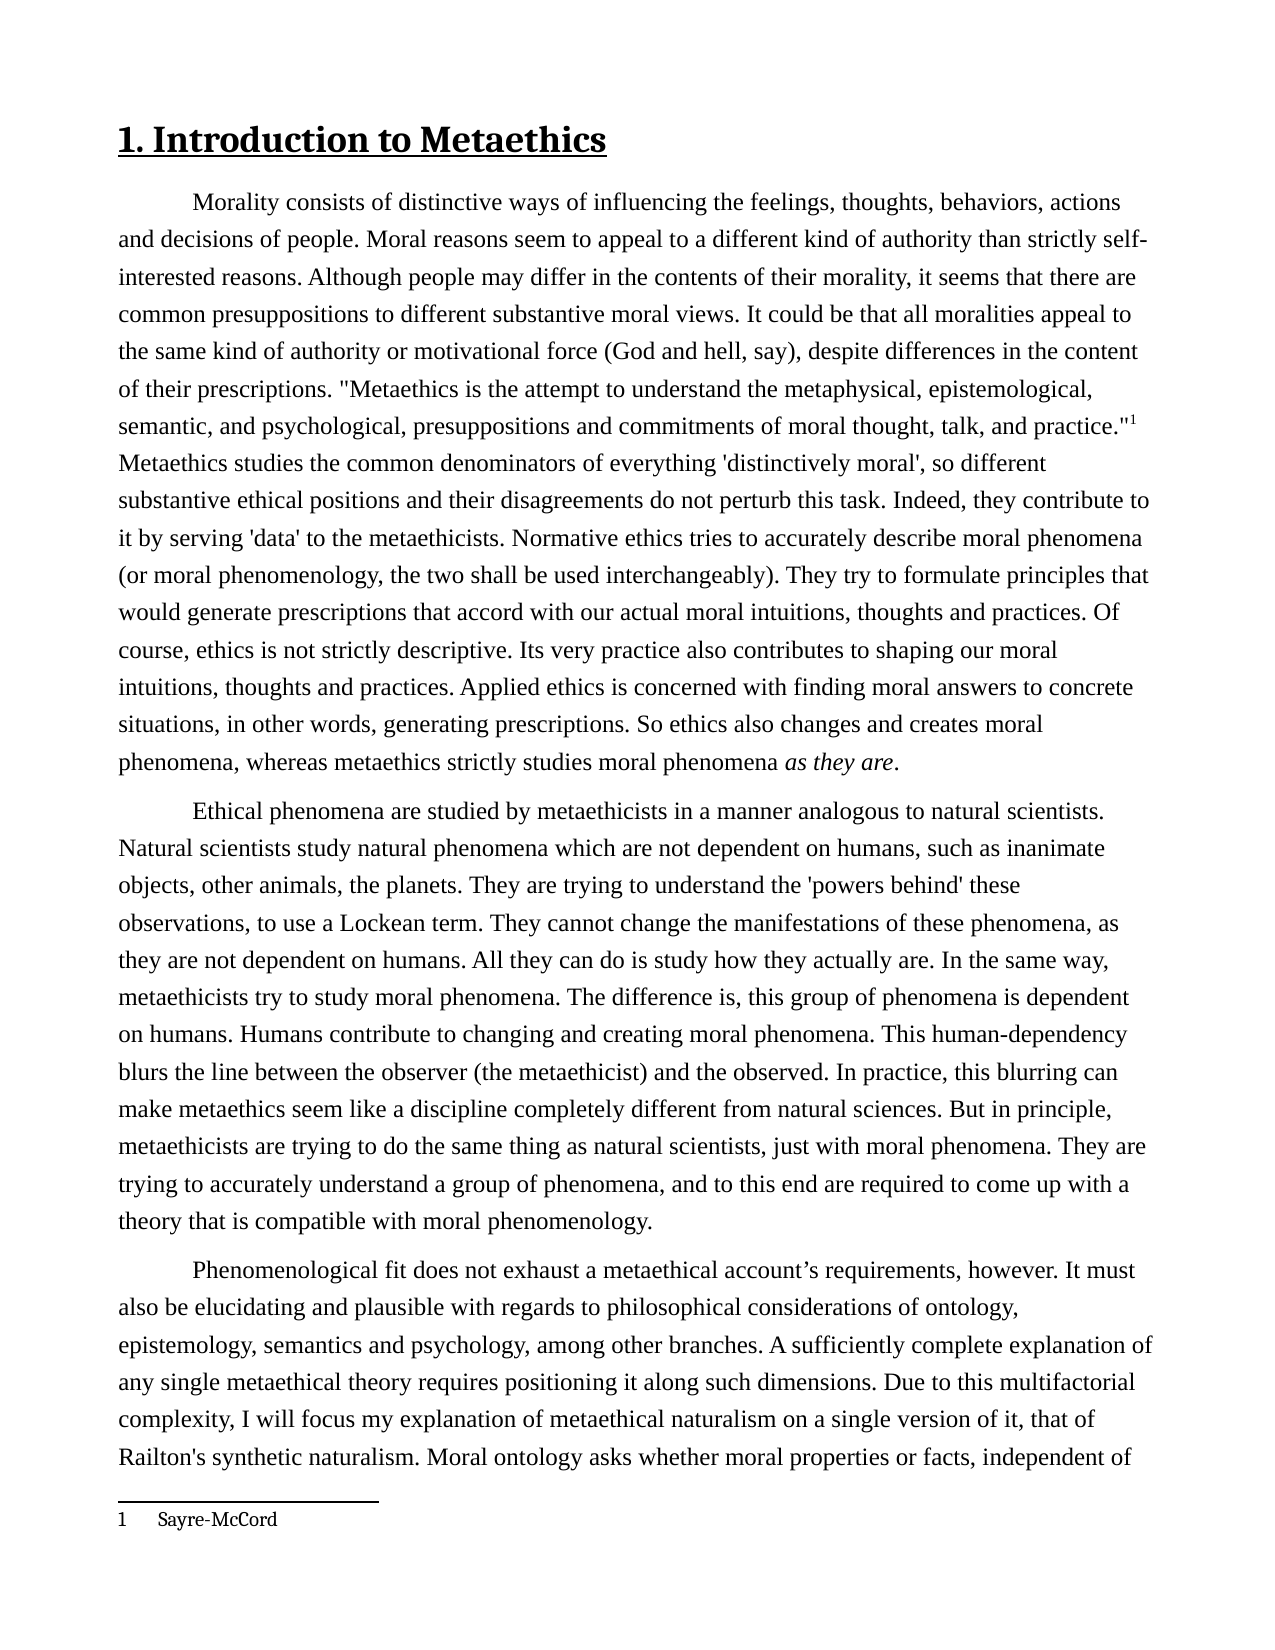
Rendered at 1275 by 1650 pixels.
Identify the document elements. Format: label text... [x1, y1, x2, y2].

text Morality consists of distinctive ways of influencing the feelings, thoughts, behaviors, actions and decisions of people. Moral reasons seem to appeal to a different kind of authority than strictly self-interested reasons. Although people may differ in the contents of their morality, it seems that there are common presuppositions to different substantive moral views. It could be that all moralities appeal to the same kind of authority or motivational force (God and hell, say), despite differences in the content of their prescriptions. "Metaethics is the attempt to understand the metaphysical, epistemological, semantic, and psychological, presuppositions and commitments of moral thought, talk, and practice." Metaethics studies the common denominators of everything 'distinctively moral', so different substantive ethical positions and their disagreements do not perturb this task. Indeed, they contribute to it by serving 'data' to the metaethicists. Normative ethics tries to accurately describe moral phenomena (or moral phenomenology, the two shall be used interchangeably). They try to formulate principles that would generate prescriptions that accord with our actual moral intuitions, thoughts and practices. Of course, ethics is not strictly descriptive. Its very practice also contributes to shaping our moral intuitions, thoughts and practices. Applied ethics is concerned with finding moral answers to concrete situations, in other words, generating prescriptions. So ethics also changes and creates moral phenomena, whereas metaethics strictly studies moral phenomena as they are. [118, 187, 1157, 775]
text Ethical phenomena are studied by metaethicists in a manner analogous to natural scientists. Natural scientists study natural phenomena which are not dependent on humans, such as inanimate objects, other animals, the planets. They are trying to understand the 'powers behind' these observations, to use a Lockean term. They cannot change the manifestations of these phenomena, as they are not dependent on humans. All they can do is study how they actually are. In the same way, metaethicists try to study moral phenomena. The difference is, this group of phenomena is dependent on humans. Humans contribute to changing and creating moral phenomena. This human-dependency blurs the line between the observer (the metaethicist) and the observed. In practice, this blurring can make metaethics seem like a discipline completely different from natural sciences. But in principle, metaethicists are trying to do the same thing as natural scientists, just with moral phenomena. They are trying to accurately understand a group of phenomena, and to this end are required to come up with a theory that is compatible with moral phenomenology. [118, 796, 1157, 1235]
subtitle 1. Introduction to Metaethics [118, 118, 1157, 162]
text Sayre-McCord [118, 1508, 1157, 1532]
text Phenomenological fit does not exhaust a metaethical account’s requirements, however. It must also be elucidating and plausible with regards to philosophical considerations of ontology, epistemology, semantics and psychology, among other branches. A sufficiently complete explanation of any single metaethical theory requires positioning it along such dimensions. Due to this multifactorial complexity, I will focus my explanation of metaethical naturalism on a single version of it, that of Railton's synthetic naturalism. Moral ontology asks whether moral properties or facts, independent of [118, 1255, 1157, 1470]
